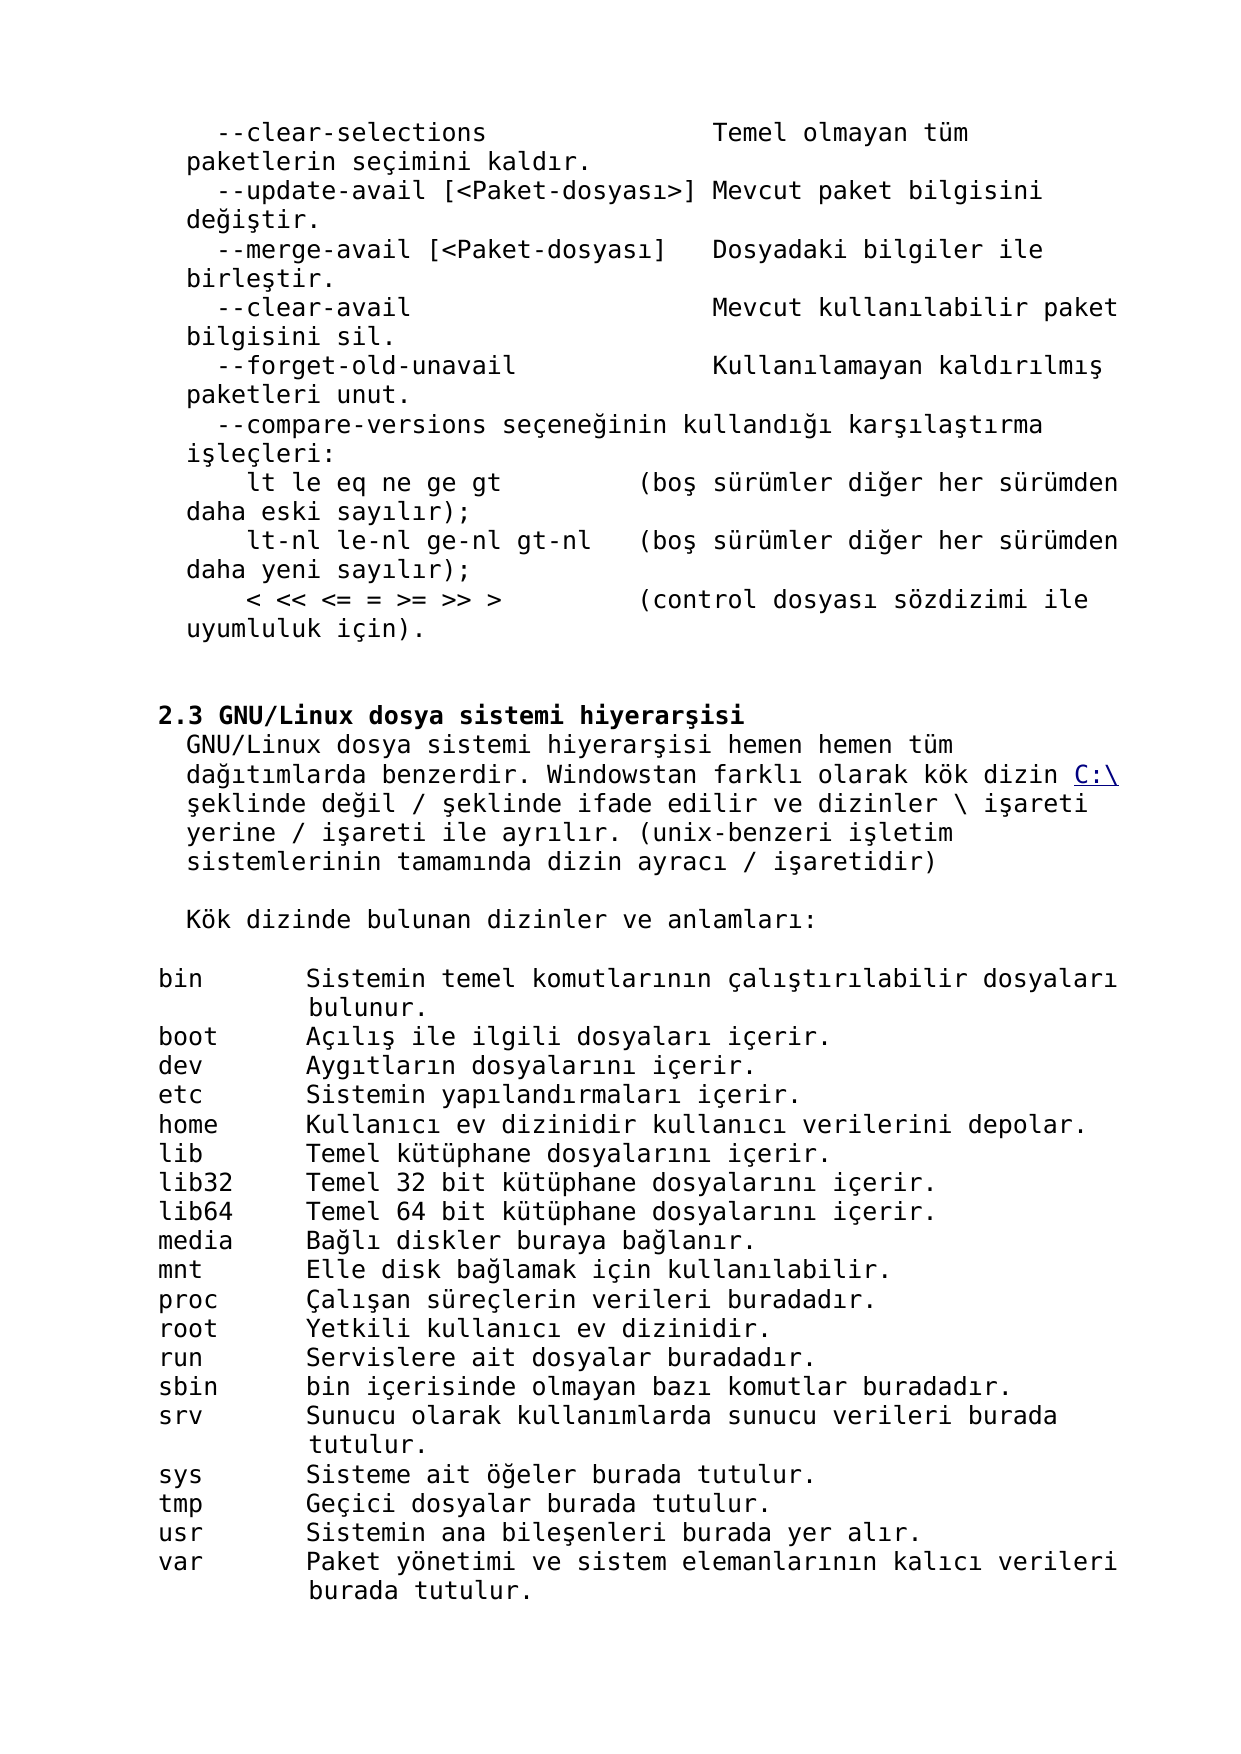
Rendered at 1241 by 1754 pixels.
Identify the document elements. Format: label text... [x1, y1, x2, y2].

text --forget-old-unavail Kullanılamayan kaldırılmış paketleri unut. [186, 351, 1123, 410]
text --clear-selections Temel olmayan tüm paketlerin seçimini kaldır. [186, 118, 1123, 176]
text < << <= = >= >> > (control dosyası sözdizimi ile uyumluluk için). [186, 585, 1123, 643]
text lt-nl le-nl ge-nl gt-nl (boş sürümler diğer her sürümden daha yeni sayılır); [186, 526, 1123, 585]
text Kök dizinde bulunan dizinler ve anlamları: [186, 906, 1123, 935]
text --update-avail [<Paket-dosyası>] Mevcut paket bilgisini değiştir. [186, 176, 1123, 235]
text lt le eq ne ge gt (boş sürümler diğer her sürümden daha eski sayılır); [186, 468, 1123, 526]
text --compare-versions seçeneğinin kullandığı karşılaştırma işleçleri: [186, 410, 1123, 468]
text --merge-avail [<Paket-dosyası] Dosyadaki bilgiler ile birleştir. [186, 235, 1123, 293]
table_header bin Sistemin temel komutlarının çalıştırılabilir dosyaları bulunur. boot Açılış ile ilgili dosyaları içerir. dev Aygıtların dosyalarını içerir. etc Sistemin yapılandırmaları içerir. home Kullanıcı ev dizinidir kullanıcı verilerini depolar. lib Temel kütüphane dosyalarını içerir. lib32 Temel 32 bit kütüphane dosyalarını içerir. lib64 Temel 64 bit kütüphane dosyalarını içerir. media Bağlı diskler buraya bağlanır. mnt Elle disk bağlamak için kullanılabilir. proc Çalışan süreçlerin verileri buradadır. root Yetkili kullanıcı ev dizinidir. run Servislere ait dosyalar buradadır. sbin bin içerisinde olmayan bazı komutlar buradadır. srv Sunucu olarak kullanımlarda sunucu verileri burada tutulur. sys Sisteme ait öğeler burada tutulur. tmp Geçici dosyalar burada tutulur. usr Sistemin ana bileşenleri burada yer alır. var Paket yönetimi ve sistem elemanlarının kalıcı verileri burada tutulur. [158, 964, 1123, 1606]
text GNU/Linux dosya sistemi hiyerarşisi hemen hemen tüm dağıtımlarda benzerdir. Windowstan farklı olarak kök dizin C:\ şeklinde değil / şeklinde ifade edilir ve dizinler \ işareti yerine / işareti ile ayrılır. (unix-benzeri işletim sistemlerinin tamamında dizin ayracı / işaretidir) [186, 731, 1123, 876]
text 2.3 GNU/Linux dosya sistemi hiyerarşisi [158, 701, 1123, 731]
text --clear-avail Mevcut kullanılabilir paket bilgisini sil. [186, 293, 1123, 351]
